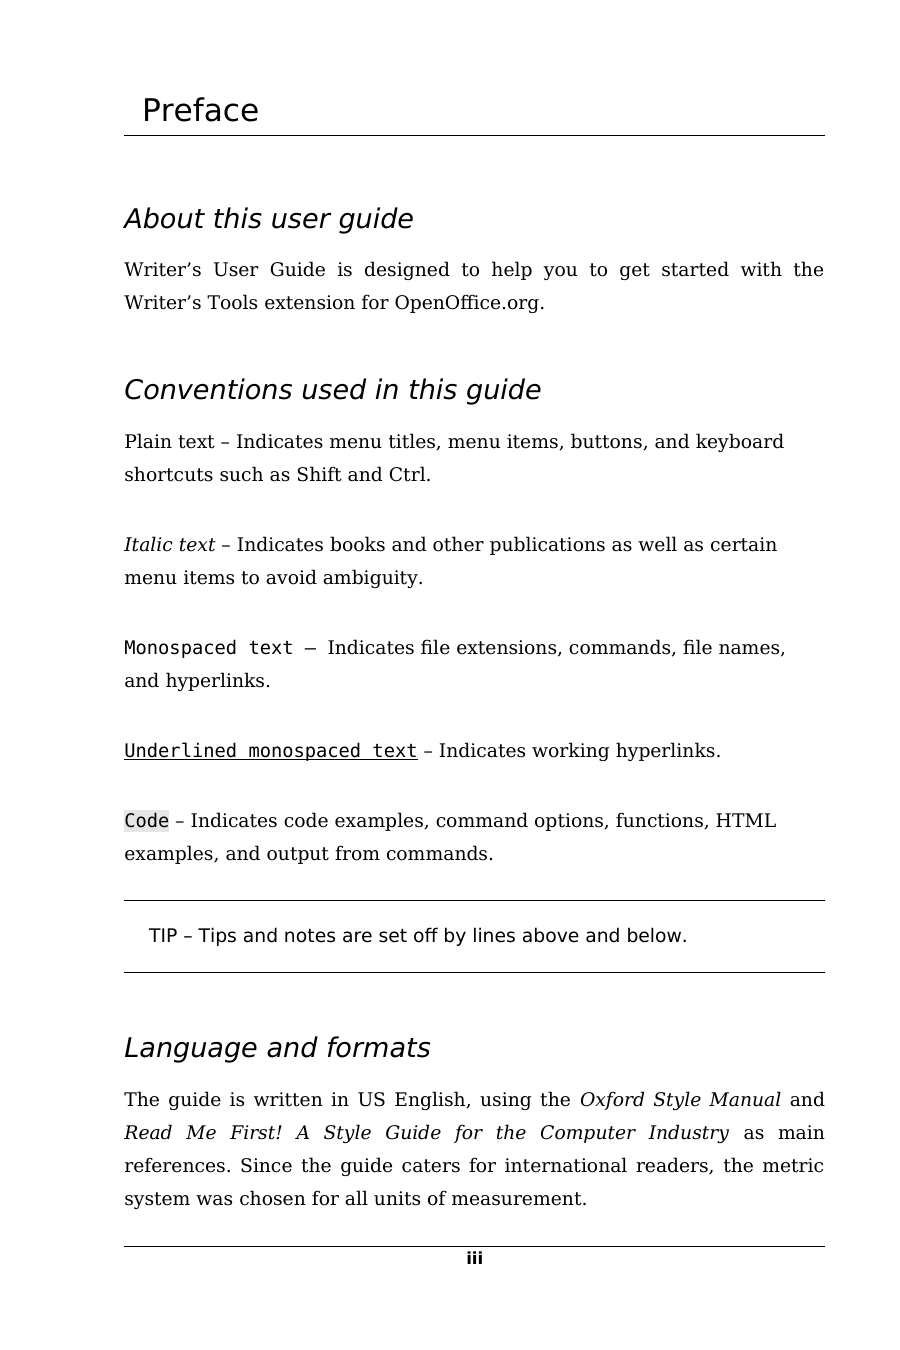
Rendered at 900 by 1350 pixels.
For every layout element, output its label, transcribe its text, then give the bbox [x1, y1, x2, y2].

list The guide is written in US English, using the Oxford Style Manual and Read Me First! A Style Guide for the Computer Industry as main references. Since the guide caters for international readers, the metric system was chosen for all units of measurement. [124, 1089, 825, 1209]
list Code – Indicates code examples, command options, functions, HTML examples, and output from commands. [124, 810, 825, 864]
text Writer’s User Guide is designed to help you to get started with the Writer’s Tools extension for OpenOffice.org. [124, 259, 825, 314]
list Monospaced text – Indicates file extensions, commands, file names, and hyperlinks. [124, 637, 825, 692]
subtitle Conventions used in this guide [124, 375, 825, 406]
list Preface [124, 75, 825, 135]
list Plain text – Indicates menu titles, menu items, buttons, and keyboard shortcuts such as Shift and Ctrl. [124, 431, 825, 486]
list Italic text – Indicates books and other publications as well as certain menu items to avoid ambiguity. [124, 534, 825, 589]
subtitle About this user guide [124, 203, 825, 234]
list Underlined monospaced text – Indicates working hyperlinks. [124, 740, 825, 762]
subtitle Language and formats [124, 1033, 825, 1064]
list TIP – Tips and notes are set off by lines above and below. [124, 901, 825, 972]
